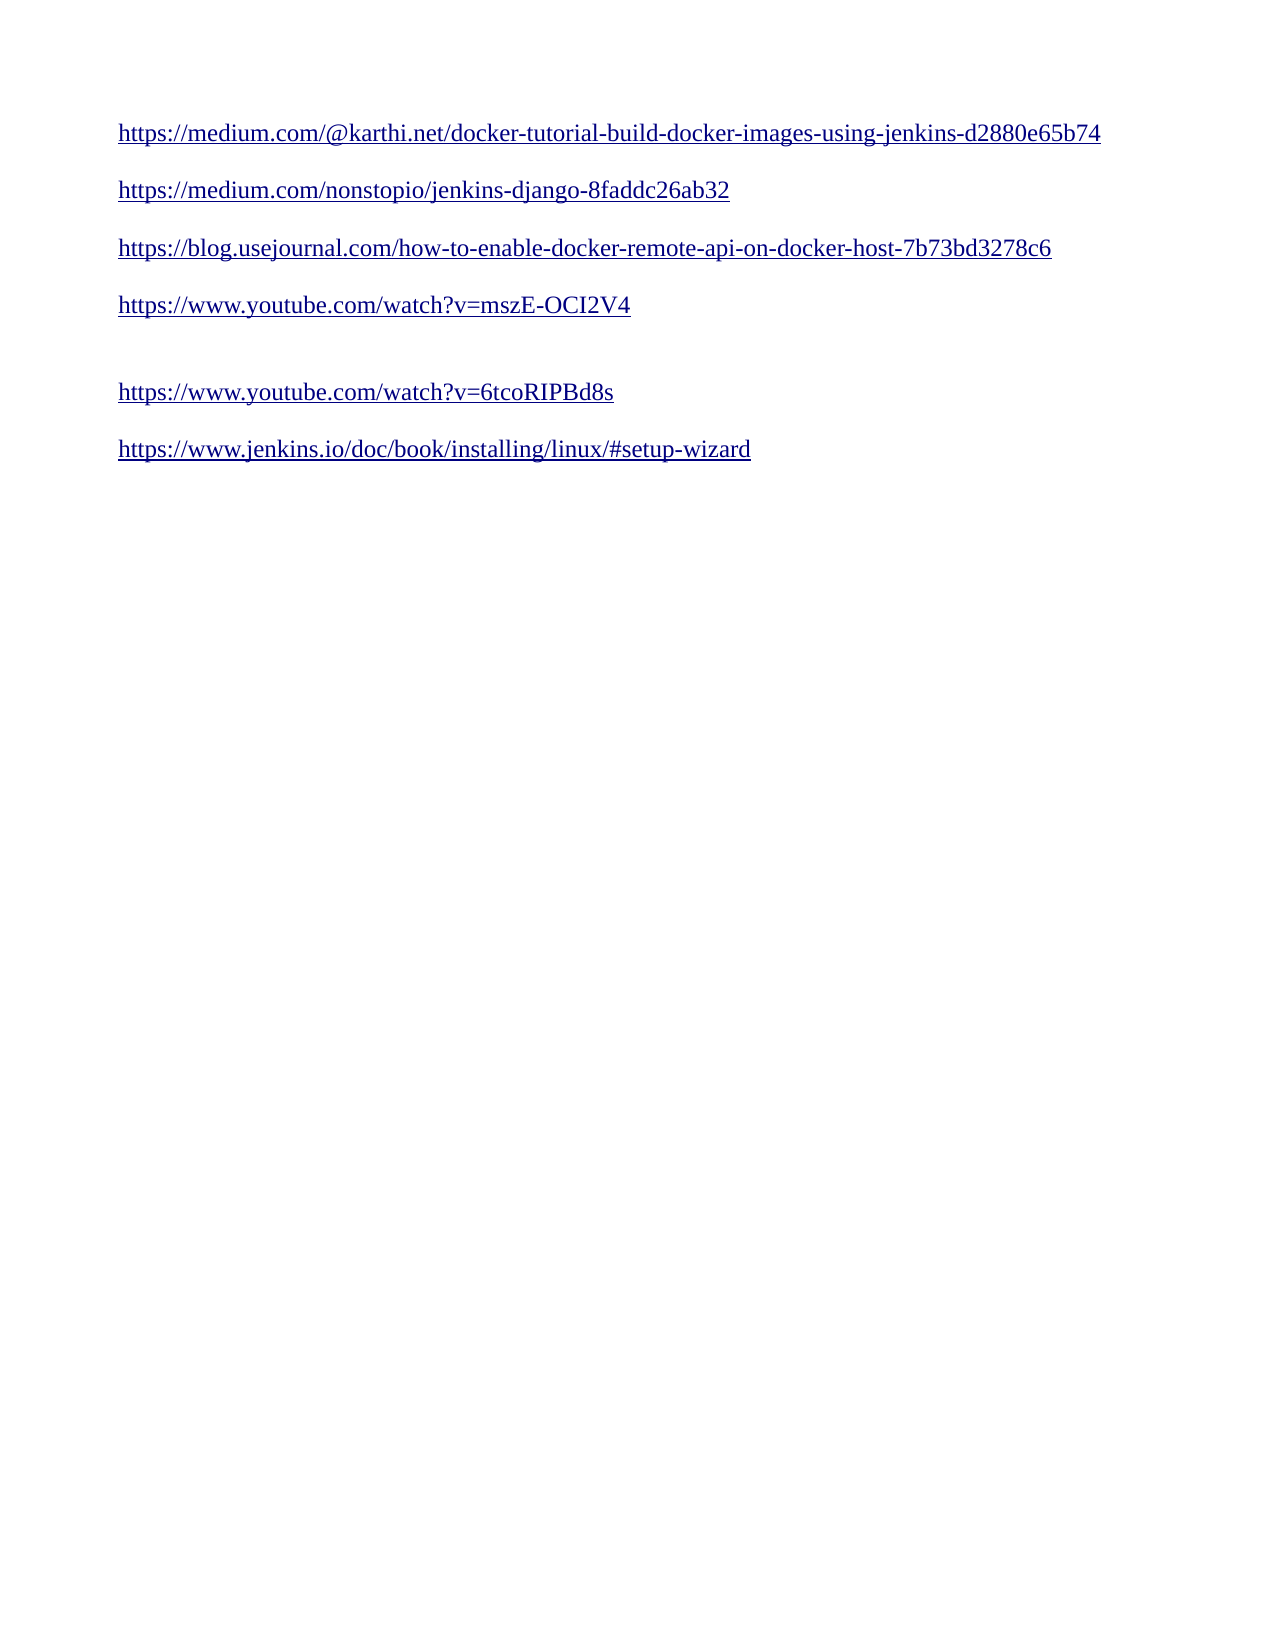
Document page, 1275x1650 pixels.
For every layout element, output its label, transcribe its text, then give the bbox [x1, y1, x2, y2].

text https://blog.usejournal.com/how-to-enable-docker-remote-api-on-docker-host-7b73bd3278c6 [118, 233, 1157, 262]
text https://medium.com/nonstopio/jenkins-django-8faddc26ab32 [118, 176, 1157, 204]
text https://medium.com/@karthi.net/docker-tutorial-build-docker-images-using-jenkins-d2880e65b74 [118, 118, 1157, 147]
text https://www.youtube.com/watch?v=mszE-OCI2V4 [118, 291, 1157, 319]
text https://www.youtube.com/watch?v=6tcoRIPBd8s [118, 377, 1157, 406]
text https://www.jenkins.io/doc/book/installing/linux/#setup-wizard [118, 434, 1157, 463]
